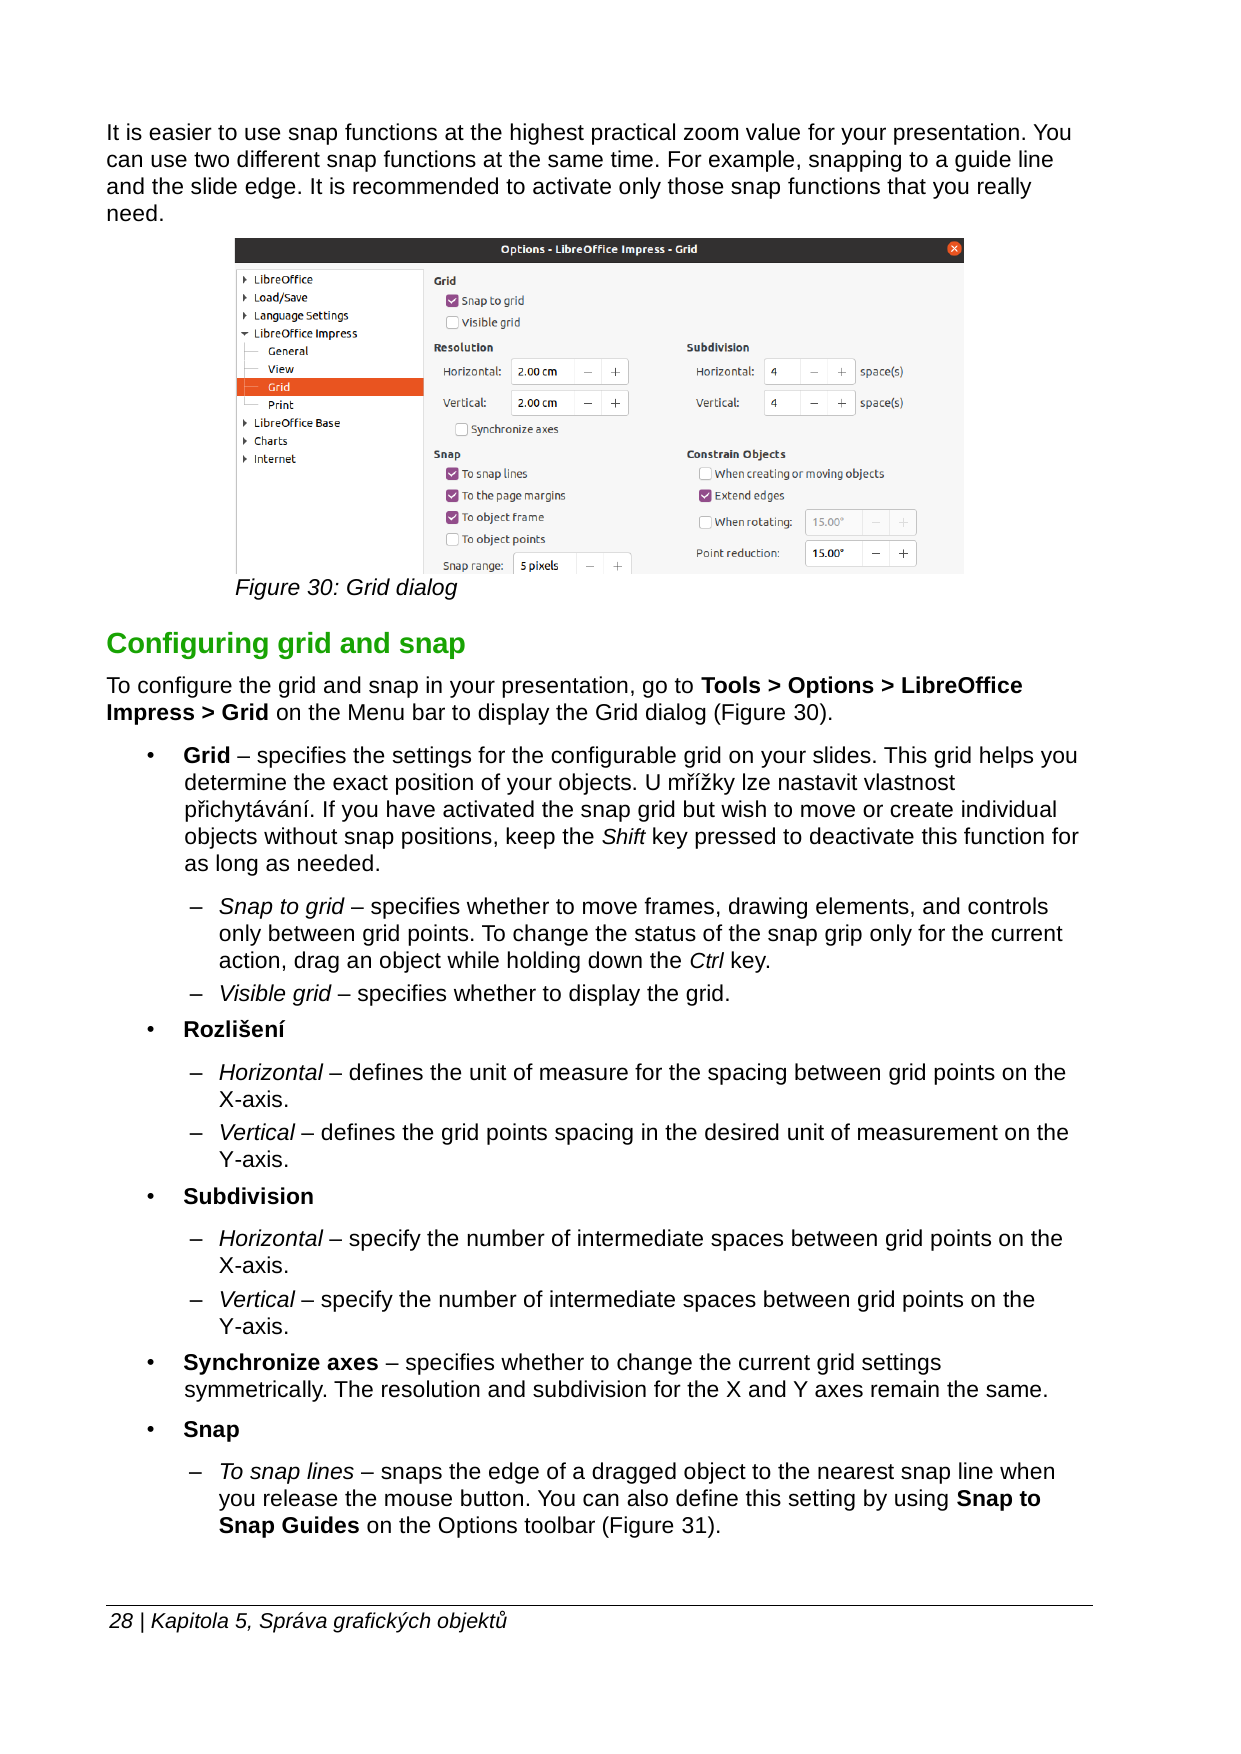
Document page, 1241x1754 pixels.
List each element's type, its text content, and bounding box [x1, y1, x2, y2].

text Figure 30: Grid dialog [235, 574, 964, 601]
list Visible grid – specifies whether to display the grid. [189, 979, 1093, 1007]
list Vertical – defines the grid points spacing in the desired unit of measurement on the Y‑axis. [189, 1119, 1093, 1173]
subtitle Configuring grid and snap [106, 626, 1093, 659]
list Synchronize axes – specifies whether to change the current grid settings symmetrically. The resolution and subdivision for the X and Y axes remain the same. [144, 1345, 1093, 1402]
text It is easier to use snap functions at the highest practical zoom value for your presentation. You can use two different snap functions at the same time. For example, snapping to a guide line and the slide edge. It is recommended to activate only those snap functions that you really need. [106, 118, 1093, 226]
list Rozlišení [144, 1013, 1093, 1046]
list Grid – specifies the settings for the configurable grid on your slides. This grid helps you determine the exact position of your objects. U mřížky lze nastavit vlastnost přichytávání. If you have activated the snap grid but wish to move or create individual objects without snap positions, keep the Shift key pressed to deactivate this function for as long as needed. [144, 738, 1093, 879]
list Snap [144, 1412, 1093, 1445]
picture [234, 238, 964, 574]
text To configure the grid and snap in your presentation, go to Tools > Options > LibreOffice Impress > Grid on the Menu bar to display the Grid dialog (Figure 30). [106, 672, 1093, 726]
list Snap to grid – specifies whether to move frames, drawing elements, and controls only between grid points. To change the status of the snap grip only for the current action, drag an object while holding down the Ctrl key. [189, 892, 1093, 973]
list Horizontal – defines the unit of measure for the spacing between grid points on the X‑axis. [189, 1058, 1093, 1112]
list To snap lines – snaps the edge of a dragged object to the nearest snap line when you release the mouse button. You can also define this setting by using Snap to Snap Guides on the Options toolbar (Figure 31). [189, 1457, 1093, 1539]
list Vertical – specify the number of intermediate spaces between grid points on the Y‑axis. [189, 1285, 1093, 1339]
list Subdivision [144, 1179, 1093, 1212]
list Horizontal – specify the number of intermediate spaces between grid points on the X‑axis. [189, 1224, 1093, 1279]
